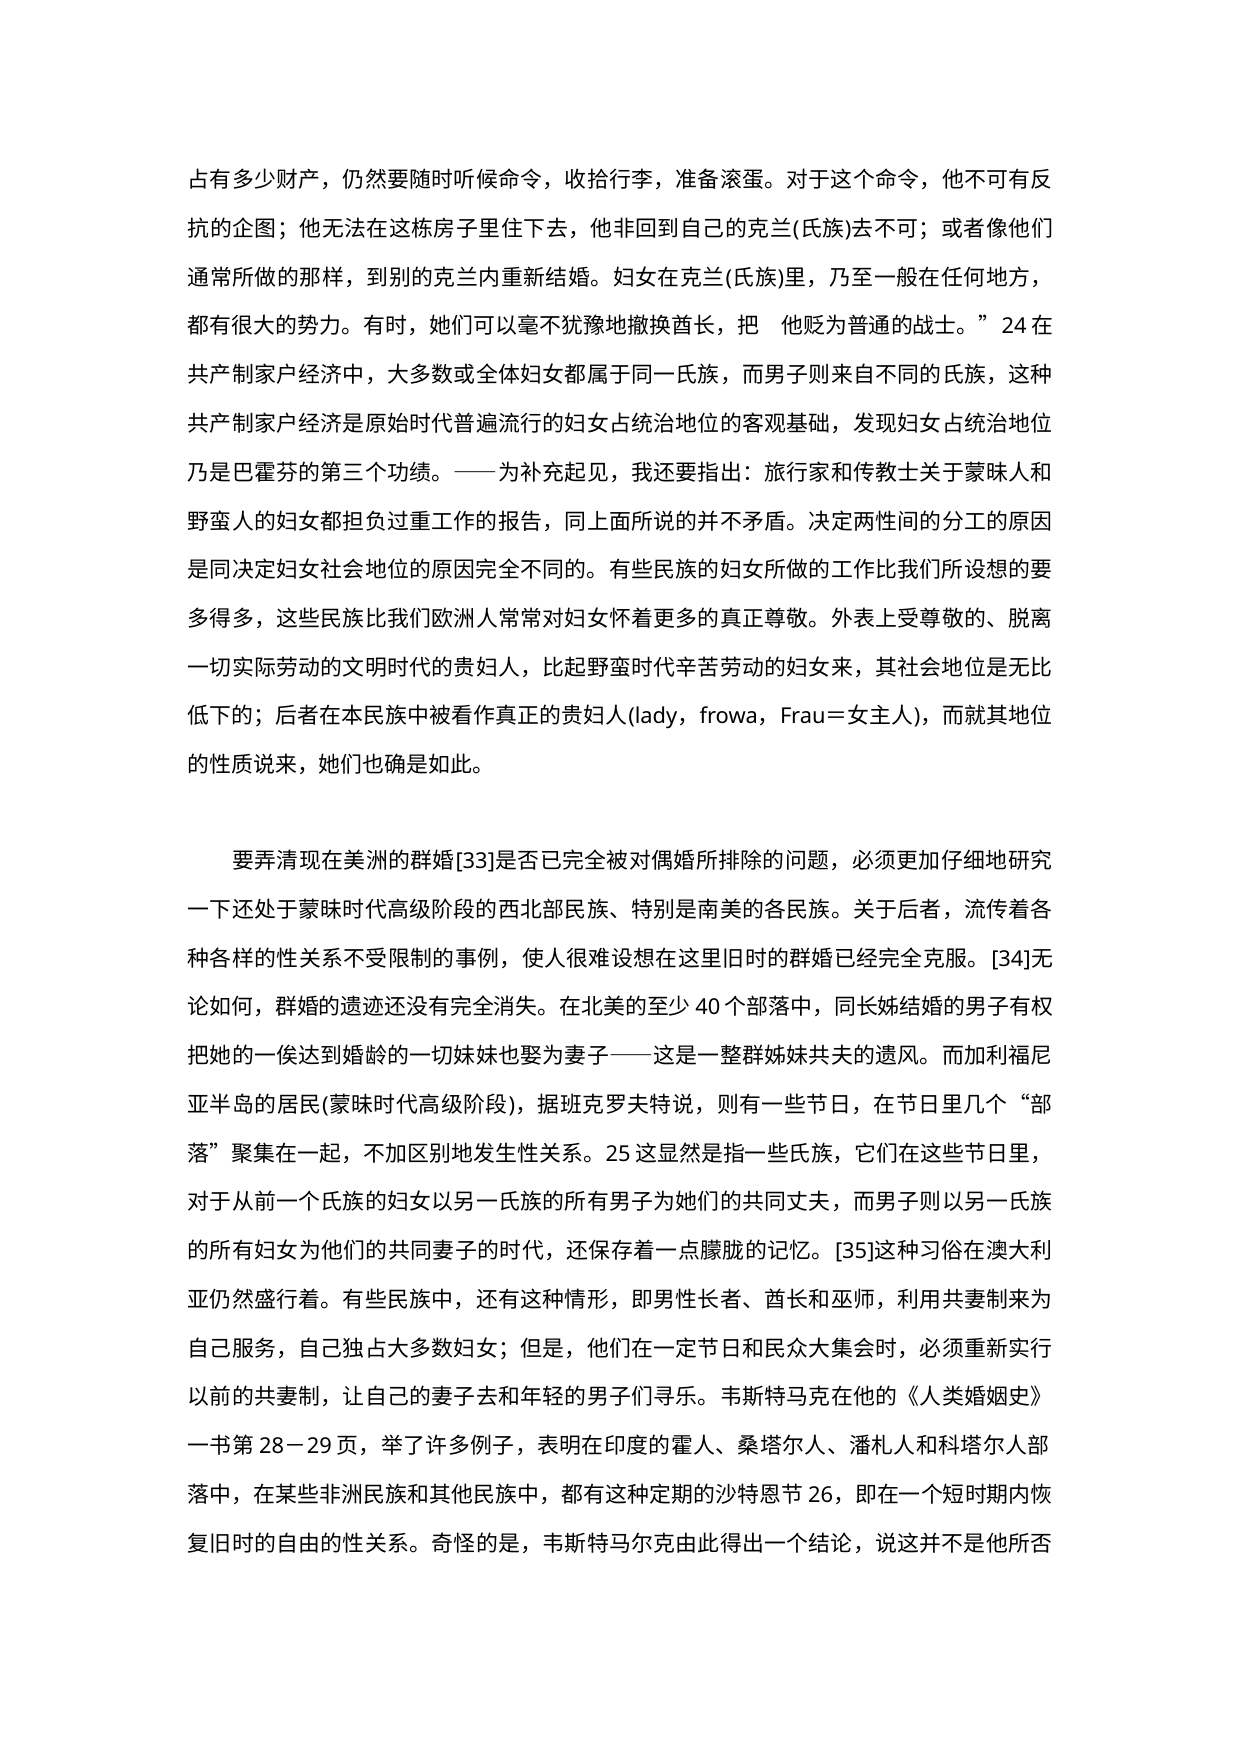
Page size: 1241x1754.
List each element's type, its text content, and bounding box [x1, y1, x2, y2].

text 要弄清现在美洲的群婚[33]是否已完全被对偶婚所排除的问题，必须更加仔细地研究一下还处于蒙昧时代高级阶段的西北部民族、特别是南美的各民族。关于后者，流传着各种各样的性关系不受限制的事例，使人很难设想在这里旧时的群婚已经完全克服。[34]无论如何，群婚的遗迹还没有完全消失。在北美的至少40个部落中，同长姊结婚的男子有权把她的一俟达到婚龄的一切妹妹也娶为妻子——这是一整群姊妹共夫的遗风。而加利福尼亚半岛的居民(蒙昧时代高级阶段)，据班克罗夫特说，则有一些节日，在节日里几个“部落”聚集在一起，不加区别地发生性关系。25这显然是指一些氏族，它们在这些节日里，对于从前一个氏族的妇女以另一氏族的所有男子为她们的共同丈夫，而男子则以另一氏族的所有妇女为他们的共同妻子的时代，还保存着一点朦胧的记忆。[35]这种习俗在澳大利亚仍然盛行着。有些民族中，还有这种情形，即男性长者、酋长和巫师，利用共妻制来为自己服务，自己独占大多数妇女；但是，他们在一定节日和民众大集会时，必须重新实行以前的共妻制，让自己的妻子去和年轻的男子们寻乐。韦斯特马克在他的《人类婚姻史》一书第28－29页，举了许多例子，表明在印度的霍人、桑塔尔人、潘札人和科塔尔人部落中，在某些非洲民族和其他民族中，都有这种定期的沙特恩节26，即在一个短时期内恢复旧时的自由的性关系。奇怪的是，韦斯特马尔克由此得出一个结论，说这并不是他所否 [187, 843, 1053, 1558]
text “讲到他们的家庭，当他们还住在老式长屋(包含几个家庭的共产制家户经济)中的时候……那里总是由某一个克兰(氏族) 占统治地位，因此妇女是从别的克兰(氏族)中招来丈夫的……通常是女方在家是支配一切，贮藏品是公有的；但是，倒霉的是那种过于怠惰或过于笨拙因而不能给公共贮藏品增加一分的不幸的丈夫或情人。不管他在家里有多少子女或占有多少财产，仍然要随时听候命令，收拾行李，准备滚蛋。对于这个命令，他不可有反抗的企图；他无法在这栋房子里住下去，他非回到自己的克兰(氏族)去不可；或者像他们通常所做的那样，到别的克兰内重新结婚。妇女在克兰(氏族)里，乃至一般在任何地方，都有很大的势力。有时，她们可以毫不犹豫地撤换酋长，把 他贬为普通的战士。”24在共产制家户经济中，大多数或全体妇女都属于同一氏族，而男子则来自不同的氏族，这种共产制家户经济是原始时代普遍流行的妇女占统治地位的客观基础，发现妇女占统治地位，乃是巴霍芬的第三个功绩。——为补充起见，我还要指出：旅行家和传教士关于蒙昧人和野蛮人的妇女都担负过重工作的报告，同上面所说的并不矛盾。决定两性间的分工的原因，是同决定妇女社会地位的原因完全不同的。有些民族的妇女所做的工作比我们所设想的要多得多，这些民族比我们欧洲人常常对妇女怀着更多的真正尊敬。外表上受尊敬的、脱离一切实际劳动的文明时代的贵妇人，比起野蛮时代辛苦劳动的妇女来，其社会地位是无比低下的；后者在本民族中被看作真正的贵妇人(lady，frowa，Frau＝女主人)，而就其地位的性质说来，她们也确是如此。 [187, 162, 1053, 779]
